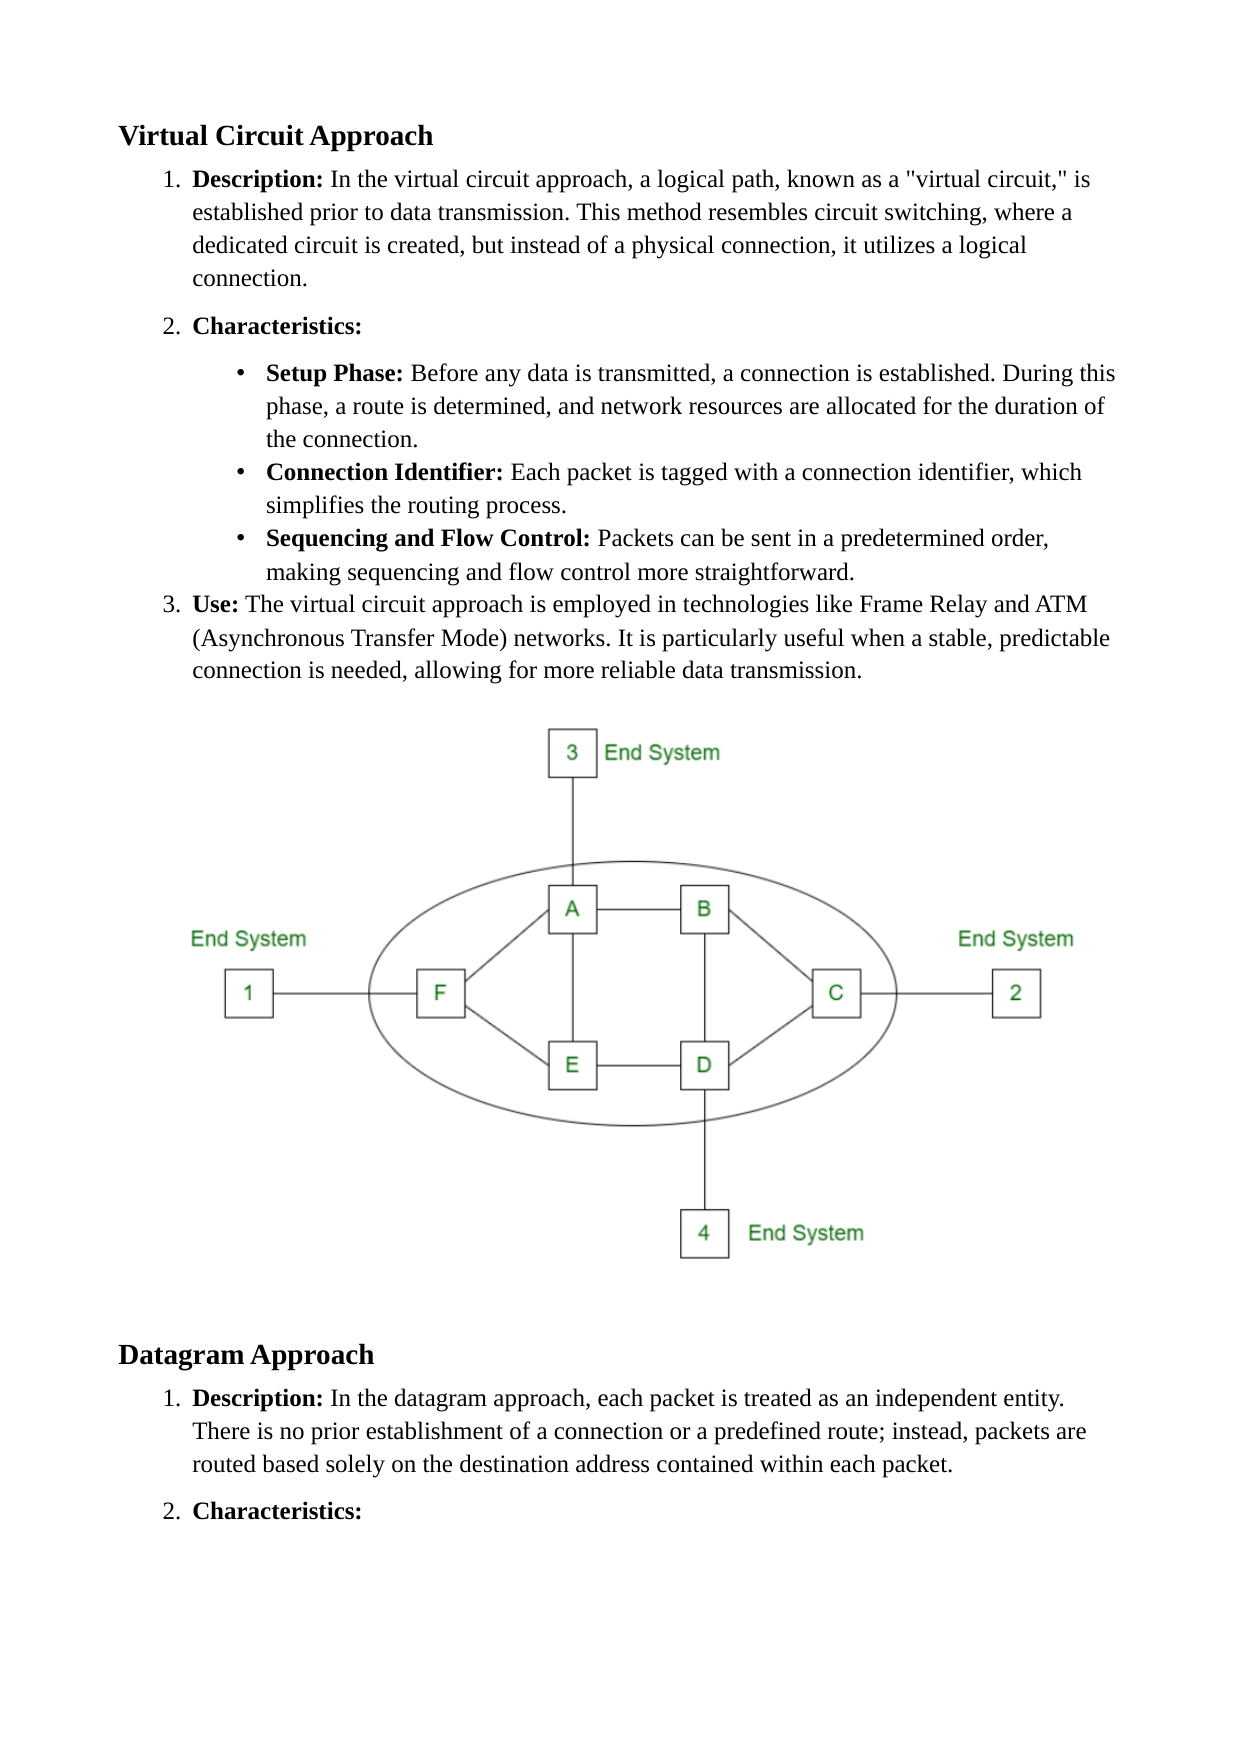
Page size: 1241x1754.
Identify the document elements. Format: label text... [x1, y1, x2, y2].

subtitle Datagram Approach [118, 1337, 1122, 1370]
list Characteristics: [162, 311, 1122, 339]
list Sequencing and Flow Control: Packets can be sent in a predetermined order, making sequencing and flow control more straightforward. [236, 523, 1122, 585]
subtitle Virtual Circuit Approach [118, 118, 1122, 152]
list Description: In the virtual circuit approach, a logical path, known as a "virtual circuit," is established prior to data transmission. This method resembles circuit switching, where a dedicated circuit is created, but instead of a physical connection, it utilizes a logical connection. [162, 164, 1122, 292]
picture [175, 701, 1081, 1271]
list Setup Phase: Before any data is transmitted, a connection is established. During this phase, a route is determined, and network resources are allocated for the duration of the connection. [236, 358, 1122, 453]
list Use: The virtual circuit approach is employed in technologies like Frame Relay and ATM (Asynchronous Transfer Mode) networks. It is particularly useful when a stable, predictable connection is needed, allowing for more reliable data transmission. [162, 589, 1122, 684]
list Connection Identifier: Each packet is tagged with a connection identifier, which simplifies the routing process. [236, 457, 1122, 519]
list Description: In the datagram approach, each packet is treated as an independent entity. There is no prior establishment of a connection or a predefined route; instead, packets are routed based solely on the destination address contained within each packet. [162, 1383, 1122, 1478]
list Characteristics: [162, 1496, 1122, 1525]
